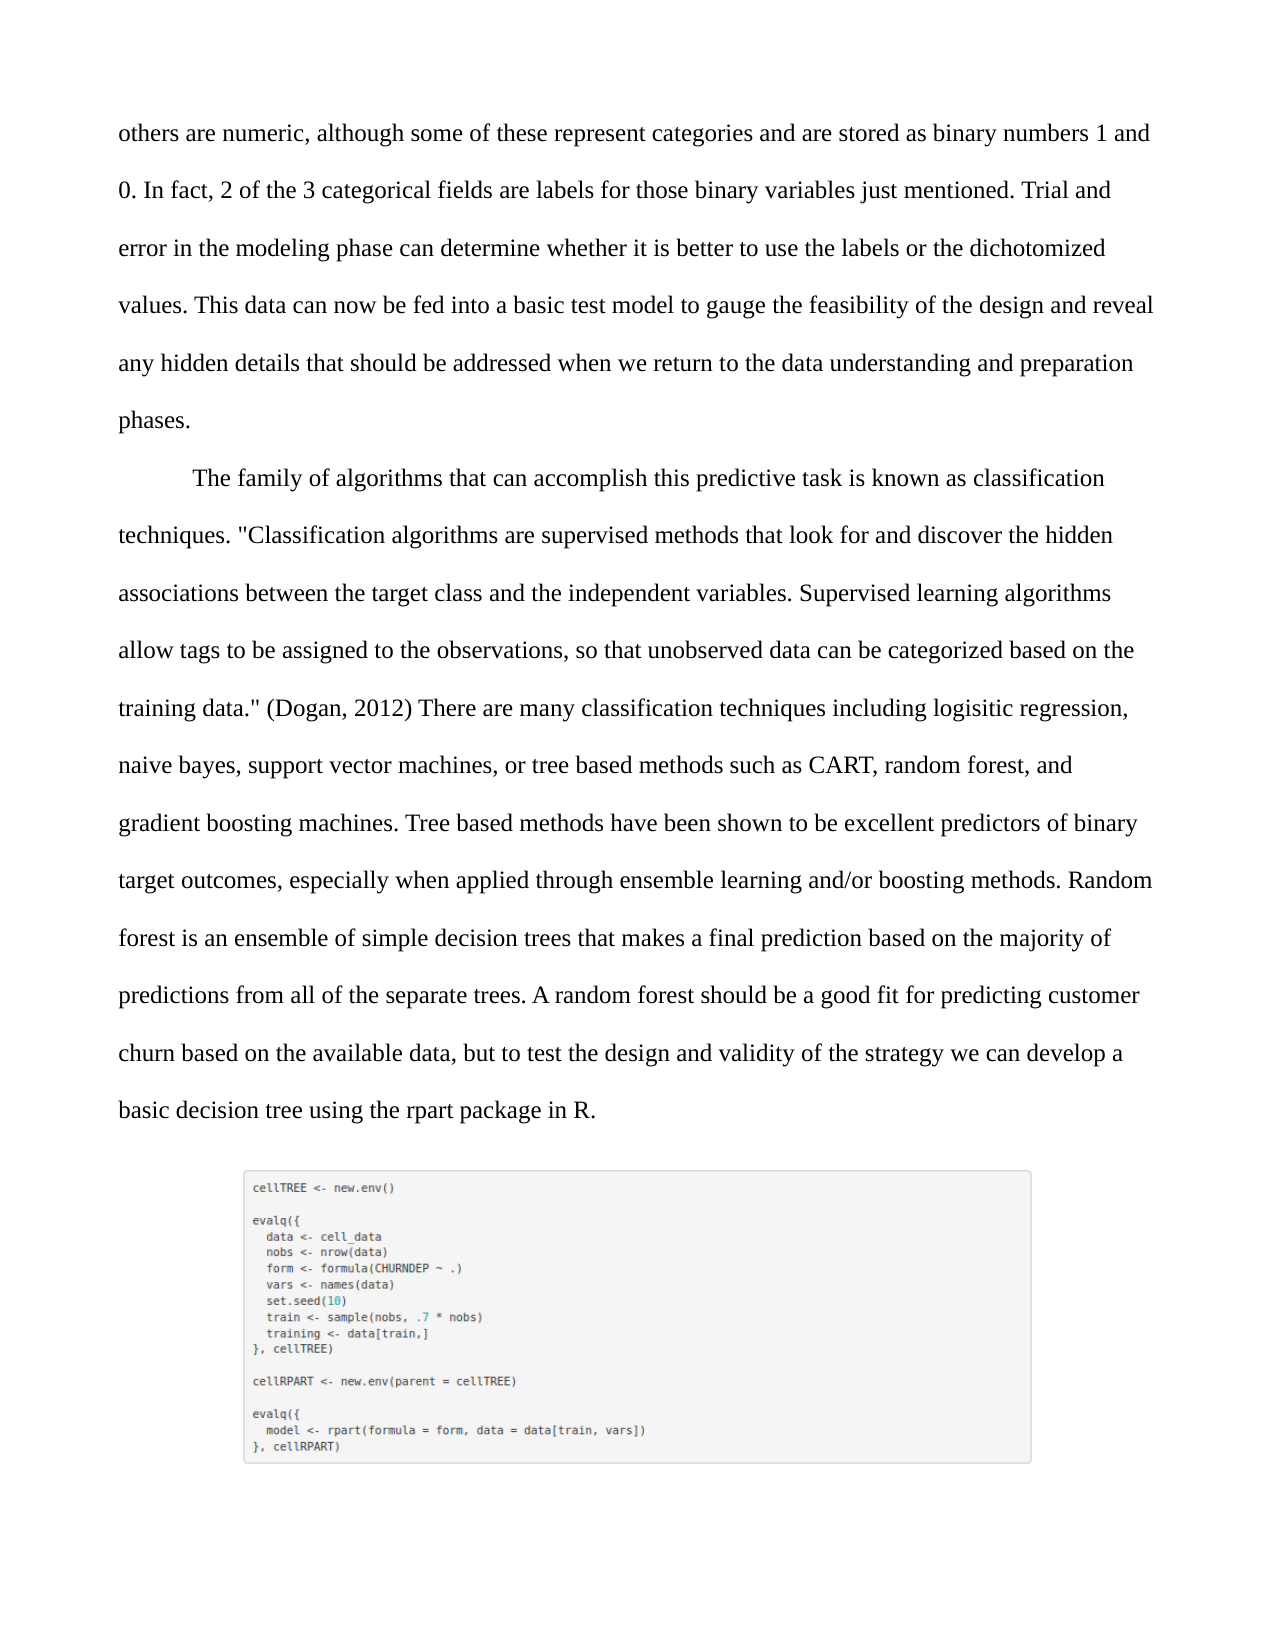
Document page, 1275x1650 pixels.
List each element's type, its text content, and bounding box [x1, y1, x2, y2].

text others are numeric, although some of these represent categories and are stored as binary numbers 1 and 0. In fact, 2 of the 3 categorical fields are labels for those binary variables just mentioned. Trial and error in the modeling phase can determine whether it is better to use the labels or the dichotomized values. This data can now be fed into a basic test model to gauge the feasibility of the design and reveal any hidden details that should be addressed when we return to the data understanding and preparation phases. [118, 118, 1157, 434]
picture [239, 1167, 1036, 1468]
text The family of algorithms that can accomplish this predictive task is known as classification techniques. "Classification algorithms are supervised methods that look for and discover the hidden associations between the target class and the independent variables. Supervised learning algorithms allow tags to be assigned to the observations, so that unobserved data can be categorized based on the training data." (Dogan, 2012) There are many classification techniques including logisitic regression, naive bayes, support vector machines, or tree based methods such as CART, random forest, and gradient boosting machines. Tree based methods have been shown to be excellent predictors of binary target outcomes, especially when applied through ensemble learning and/or boosting methods. Random forest is an ensemble of simple decision trees that makes a final prediction based on the majority of predictions from all of the separate trees. A random forest should be a good fit for predicting customer churn based on the available data, but to test the design and validity of the strategy we can develop a basic decision tree using the rpart package in R. [118, 463, 1157, 1124]
